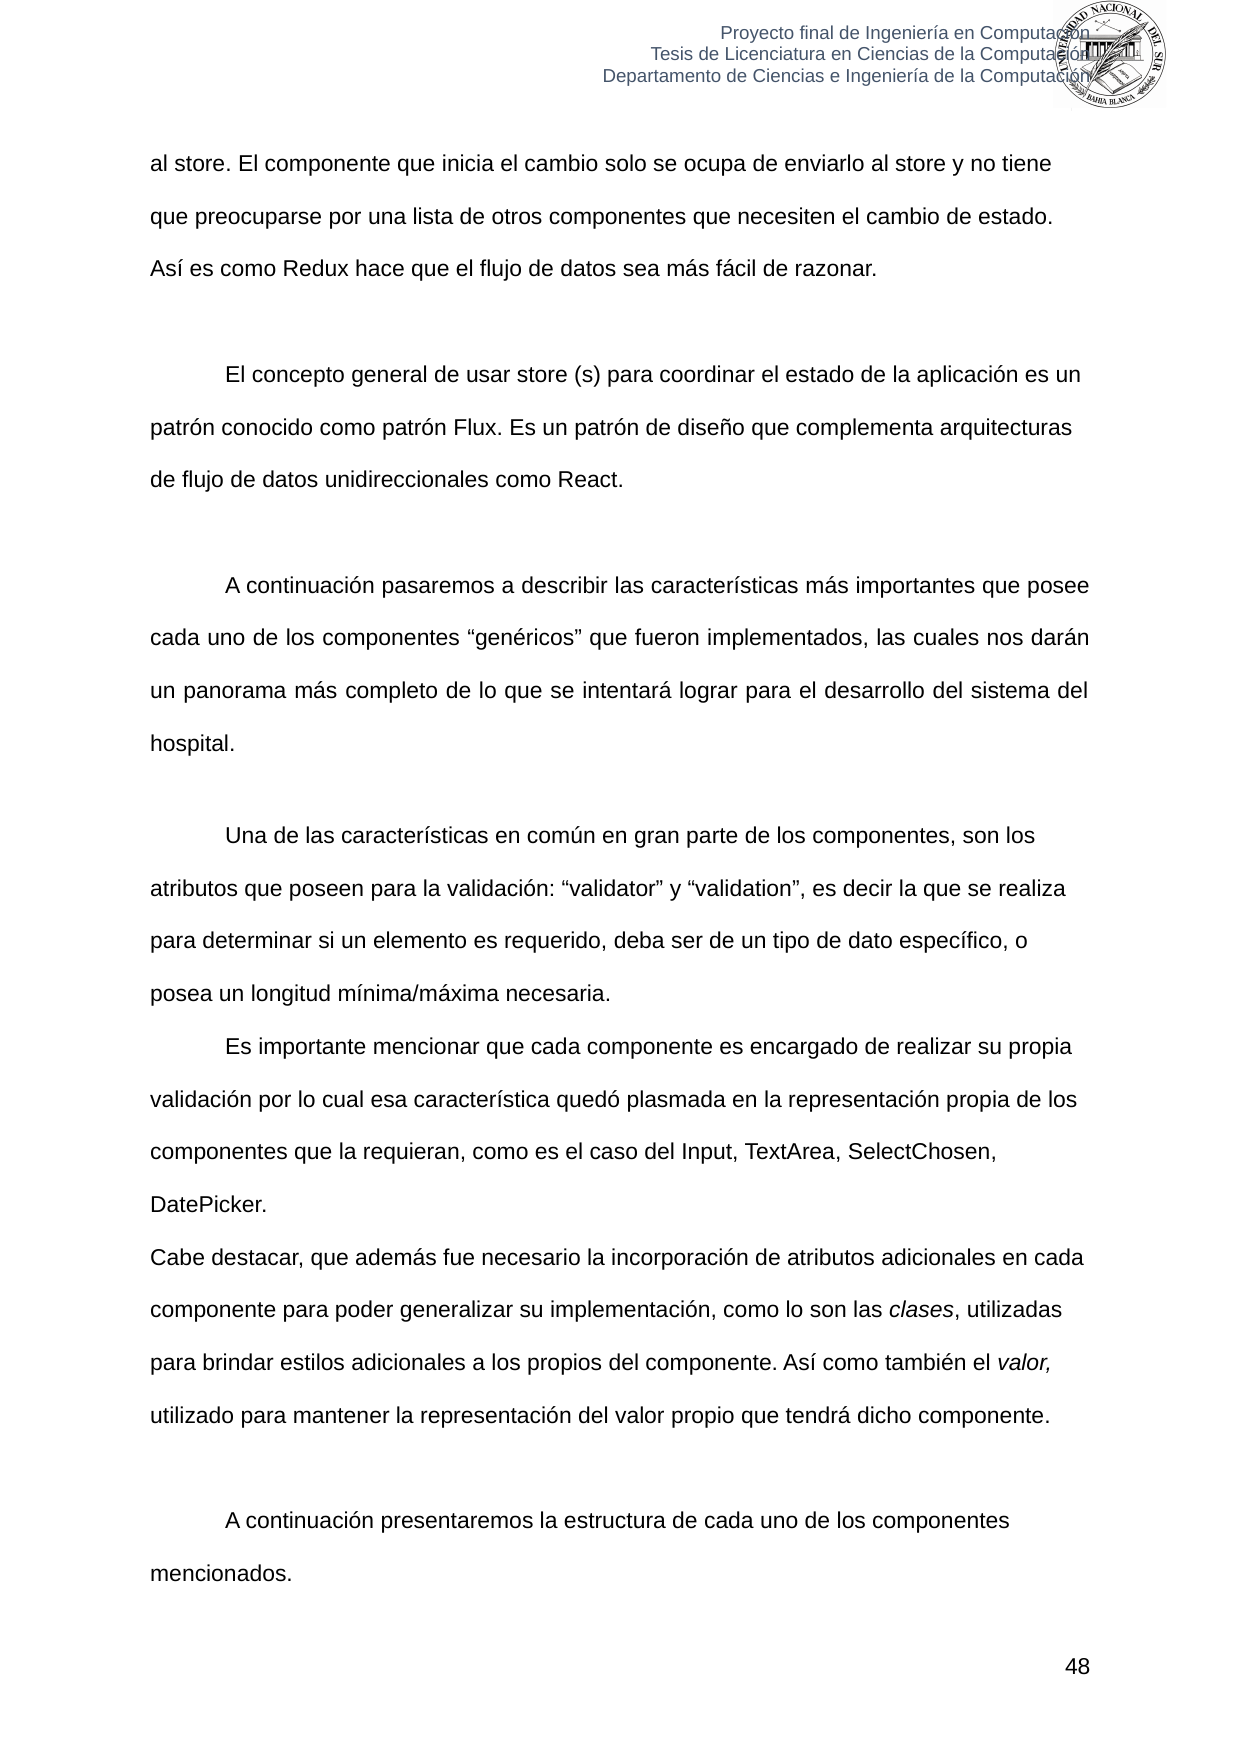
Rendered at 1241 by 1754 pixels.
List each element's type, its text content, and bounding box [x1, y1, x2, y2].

text A continuación presentaremos la estructura de cada uno de los componentes mencionados. [150, 1507, 1090, 1586]
text El concepto general de usar store (s) para coordinar el estado de la aplicación es un patrón conocido como patrón Flux. Es un patrón de diseño que complementa arquitecturas de flujo de datos unidireccionales como React. [150, 361, 1090, 493]
text Es importante mencionar que cada componente es encargado de realizar su propia validación por lo cual esa característica quedó plasmada en la representación propia de los componentes que la requieran, como es el caso del Input, TextArea, SelectChosen, DatePicker. [150, 1033, 1090, 1217]
text al store. El componente que inicia el cambio solo se ocupa de enviarlo al store y no tiene que preocuparse por una lista de otros componentes que necesiten el cambio de estado. Así es como Redux hace que el flujo de datos sea más fácil de razonar. [150, 150, 1090, 282]
text Cabe destacar, que además fue necesario la incorporación de atributos adicionales en cada componente para poder generalizar su implementación, como lo son las clases, utilizadas para brindar estilos adicionales a los propios del componente. Así como también el valor, utilizado para mantener la representación del valor propio que tendrá dicho componente. [150, 1244, 1090, 1428]
text A continuación pasaremos a describir las características más importantes que posee cada uno de los componentes “genéricos” que fueron implementados, las cuales nos darán un panorama más completo de lo que se intentará lograr para el desarrollo del sistema del hospital. [150, 572, 1090, 756]
picture [1053, 0, 1167, 108]
text Una de las características en común en gran parte de los componentes, son los atributos que poseen para la validación: “validator” y “validation”, es decir la que se realiza para determinar si un elemento es requerido, deba ser de un tipo de dato específico, o posea un longitud mínima/máxima necesaria. [150, 822, 1090, 1006]
